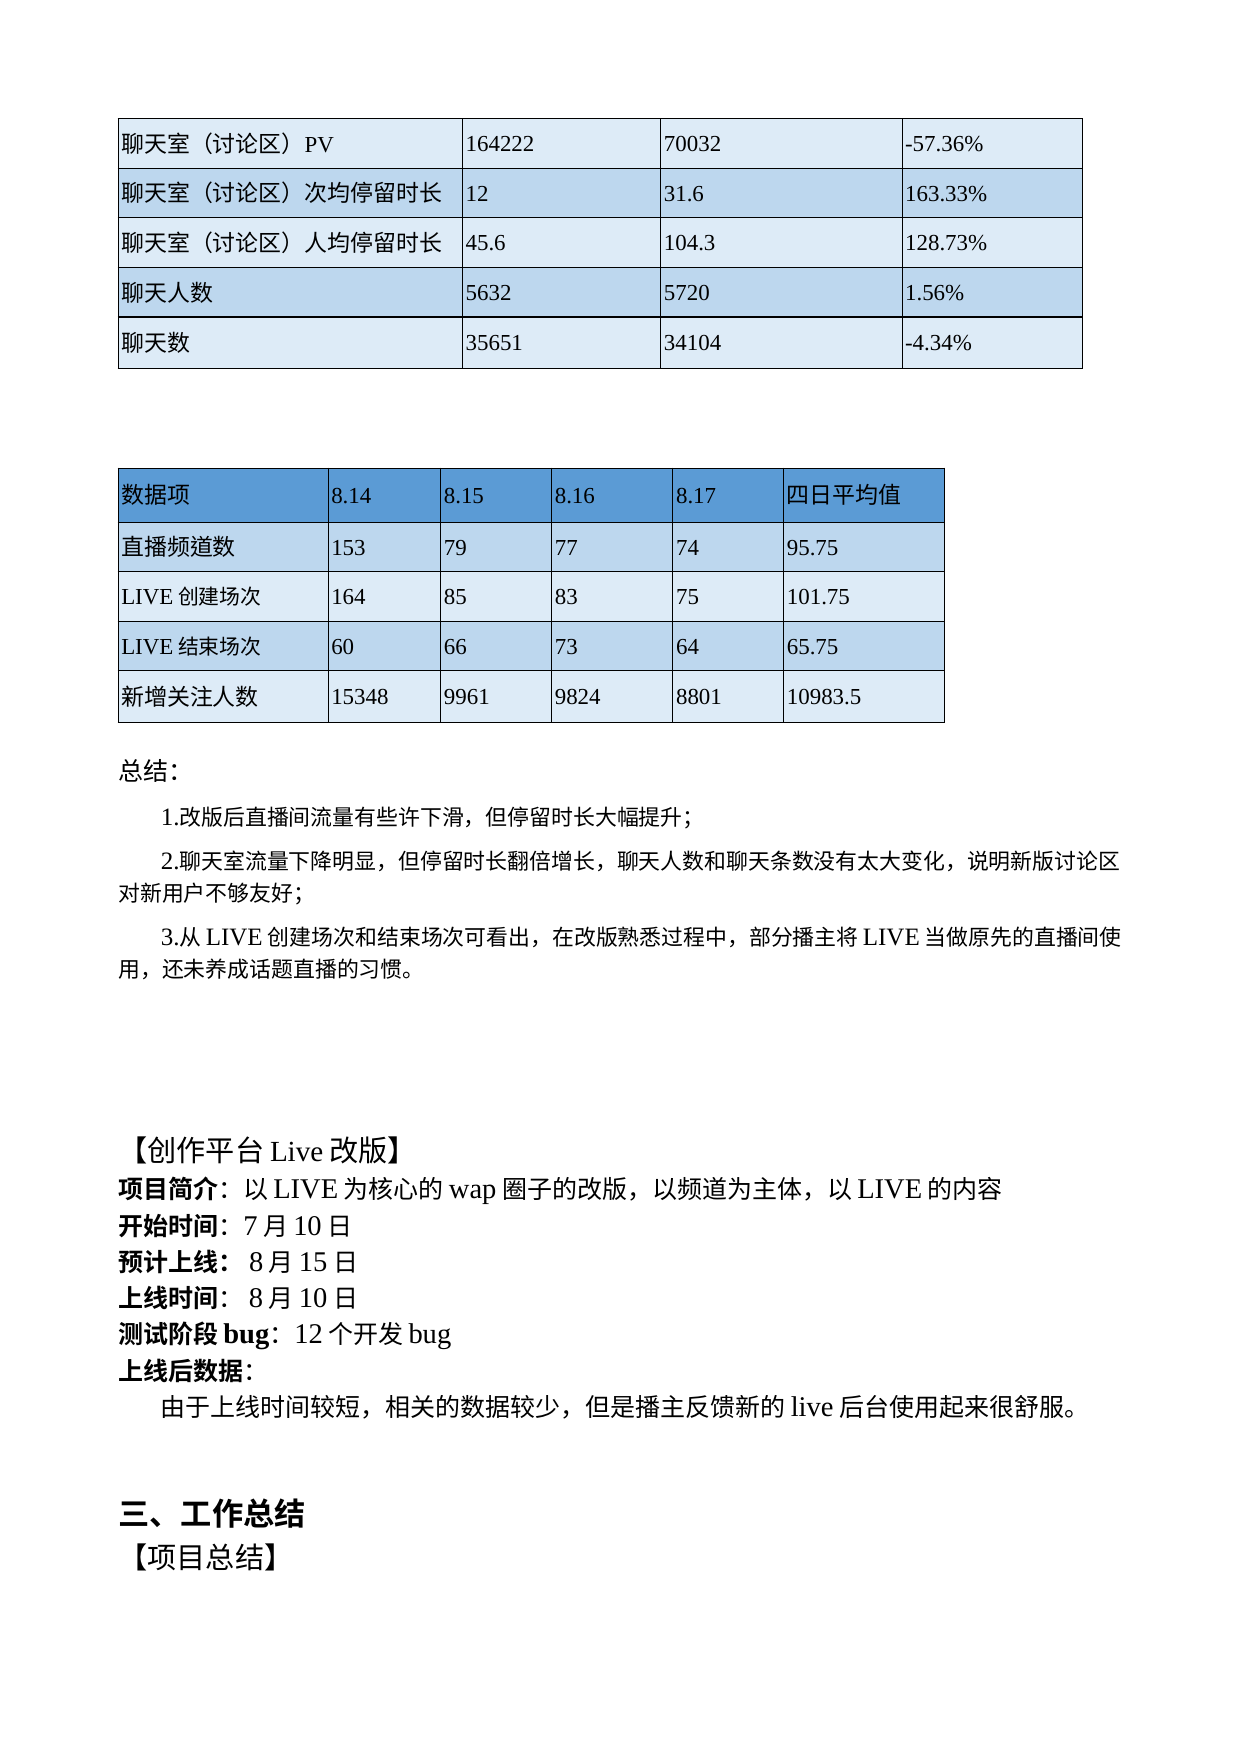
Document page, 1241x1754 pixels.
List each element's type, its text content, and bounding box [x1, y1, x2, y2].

text 【项目总结】 [118, 1535, 1122, 1577]
table_cell 聊天人数 [119, 268, 462, 316]
table_cell 163.33% [903, 169, 1082, 217]
table_cell -4.34% [903, 318, 1082, 368]
table_header 四日平均值 [784, 469, 944, 522]
table_header 8.17 [673, 469, 783, 522]
text 三、工作总结 [118, 1489, 1122, 1535]
table_header 数据项 [119, 469, 328, 522]
table_header 8.14 [329, 469, 440, 522]
table_cell 85 [441, 572, 551, 621]
table_cell 35651 [463, 318, 660, 368]
table_cell 66 [441, 622, 551, 670]
text 总结： [118, 723, 1122, 788]
text 上线后数据： [118, 1351, 1122, 1387]
table_cell 聊天室（讨论区）PV [119, 119, 462, 168]
text 预计上线： 8月15日 [118, 1242, 1122, 1279]
table_cell 70032 [661, 119, 902, 168]
table_cell 聊天室（讨论区）人均停留时长 [119, 218, 462, 267]
table_cell 聊天室（讨论区）次均停留时长 [119, 169, 462, 217]
table_cell 34104 [661, 318, 902, 368]
text 测试阶段bug：12个开发bug [118, 1315, 1122, 1351]
table_cell 95.75 [784, 523, 944, 571]
text 由于上线时间较短，相关的数据较少，但是播主反馈新的live后台使用起来很舒服。 [118, 1387, 1122, 1424]
table_cell 45.6 [463, 218, 660, 267]
text 项目简介：以LIVE为核心的wap圈子的改版，以频道为主体，以LIVE的内容 [118, 1170, 1122, 1206]
table_cell 128.73% [903, 218, 1082, 267]
table_cell 79 [441, 523, 551, 571]
table_cell 83 [552, 572, 672, 621]
table_cell 104.3 [661, 218, 902, 267]
table_header 8.15 [441, 469, 551, 522]
table_cell 77 [552, 523, 672, 571]
table_cell 10983.5 [784, 671, 944, 722]
table_cell 新增关注人数 [119, 671, 328, 722]
text 3.从LIVE创建场次和结束场次可看出，在改版熟悉过程中，部分播主将LIVE当做原先的直播间使用，还未养成话题直播的习惯。 [118, 920, 1122, 983]
table_cell 164222 [463, 119, 660, 168]
text 2.聊天室流量下降明显，但停留时长翻倍增长，聊天人数和聊天条数没有太大变化，说明新版讨论区对新用户不够友好； [118, 844, 1122, 908]
table_cell 31.6 [661, 169, 902, 217]
table_cell 5632 [463, 268, 660, 316]
text 上线时间： 8月10日 [118, 1279, 1122, 1315]
text 1.改版后直播间流量有些许下滑，但停留时长大幅提升； [118, 800, 1122, 832]
table_cell 直播频道数 [119, 523, 328, 571]
table_cell 65.75 [784, 622, 944, 670]
table_header 8.16 [552, 469, 672, 522]
text 【创作平台Live改版】 [118, 1128, 1122, 1170]
table_cell 60 [329, 622, 440, 670]
table_cell 15348 [329, 671, 440, 722]
table_cell 1.56% [903, 268, 1082, 316]
table_cell 101.75 [784, 572, 944, 621]
table_cell 64 [673, 622, 783, 670]
table_cell -57.36% [903, 119, 1082, 168]
table_cell 8801 [673, 671, 783, 722]
table_cell LIVE创建场次 [119, 572, 328, 621]
table_cell 153 [329, 523, 440, 571]
table_cell 74 [673, 523, 783, 571]
table_cell 164 [329, 572, 440, 621]
text 开始时间：7月10日 [118, 1206, 1122, 1242]
table_cell 5720 [661, 268, 902, 316]
table_cell 9961 [441, 671, 551, 722]
table_cell 12 [463, 169, 660, 217]
table_cell 9824 [552, 671, 672, 722]
table_cell 75 [673, 572, 783, 621]
table_cell 73 [552, 622, 672, 670]
table_cell LIVE结束场次 [119, 622, 328, 670]
table_cell 聊天数 [119, 318, 462, 368]
